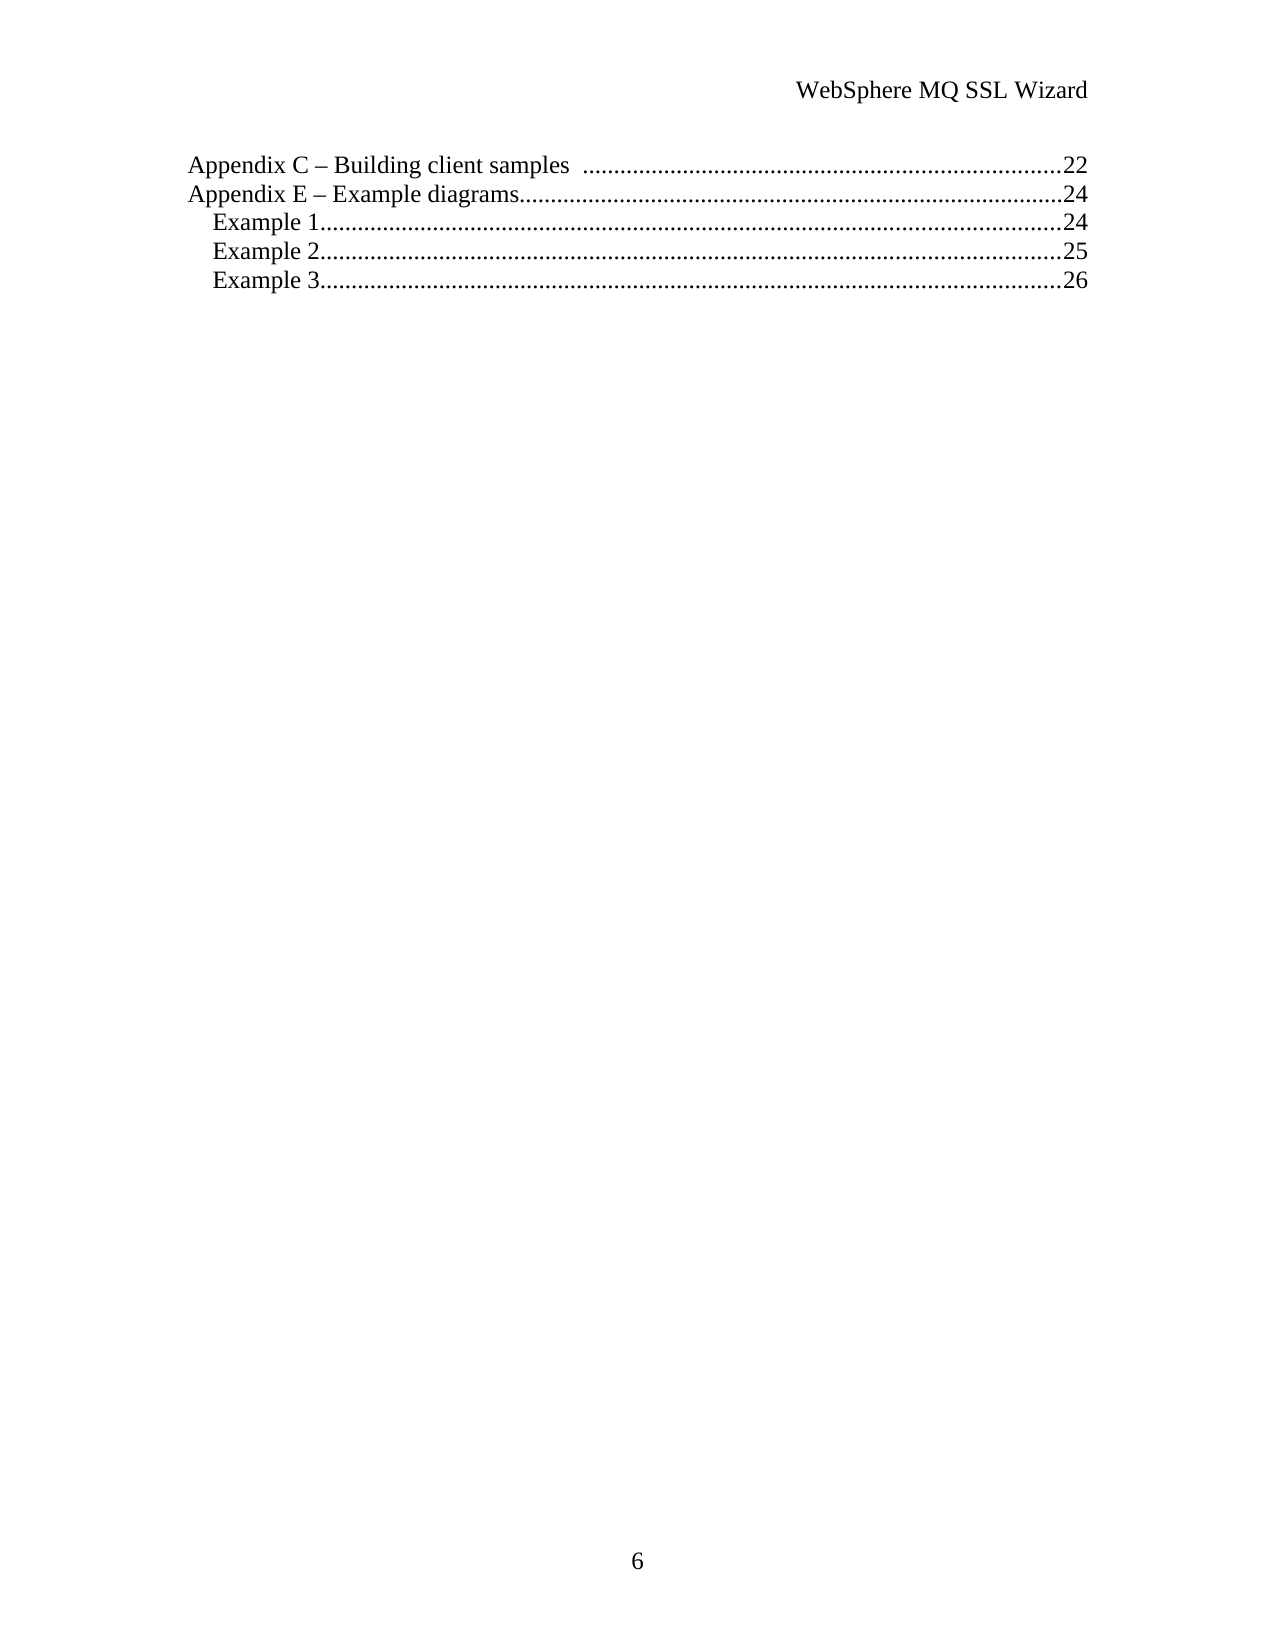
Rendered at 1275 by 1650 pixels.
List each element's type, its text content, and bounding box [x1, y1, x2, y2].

text Example 3 26 [212, 265, 1088, 294]
text Example 2 25 [212, 236, 1088, 265]
text Appendix E – Example diagrams 24 [187, 179, 1088, 207]
text Appendix C – Building client samples 22 [187, 150, 1088, 179]
text Example 1 24 [212, 207, 1088, 236]
